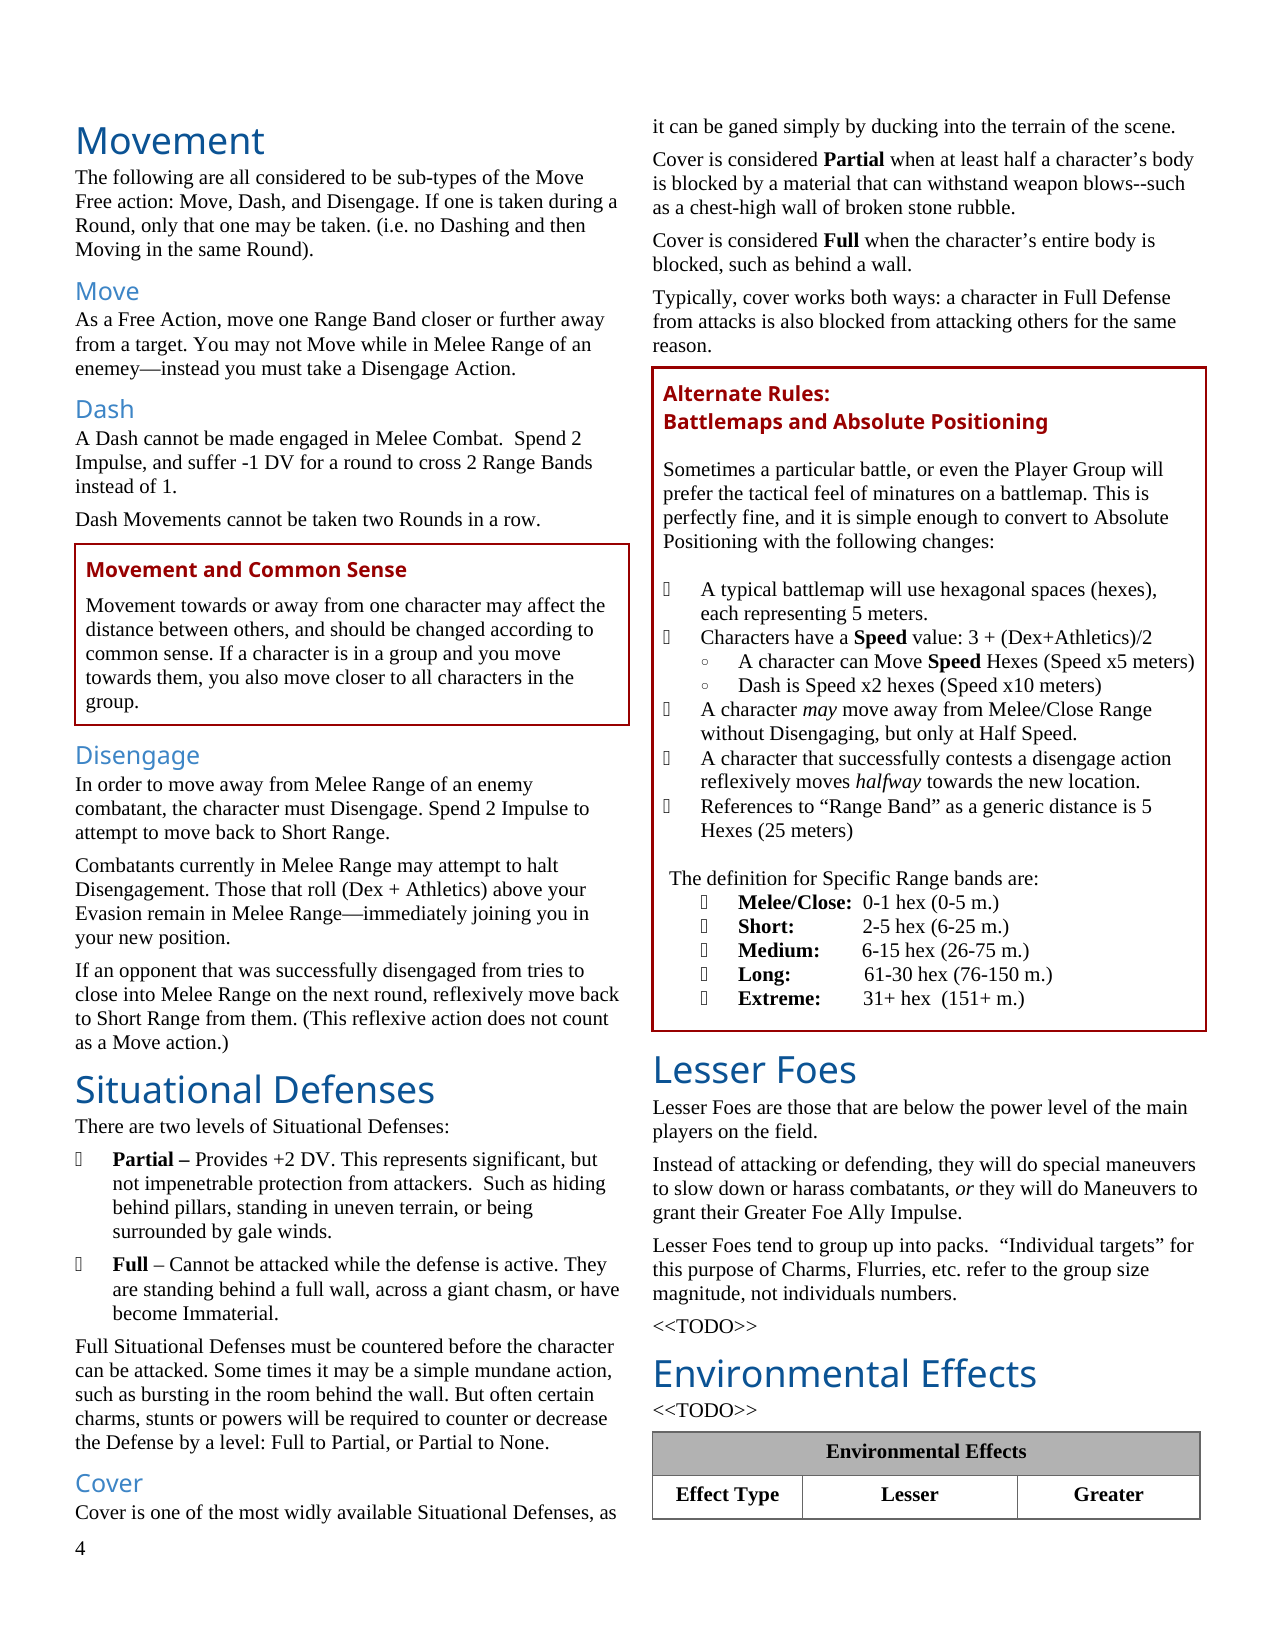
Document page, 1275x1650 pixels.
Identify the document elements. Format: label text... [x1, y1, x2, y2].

table_header Alternate Rules: Battlemaps and Absolute Positioning Sometimes a particular battle, or even the Player Group will prefer the tactical feel of minatures on a battlemap. This is perfectly fine, and it is simple enough to convert to Absolute Positioning with the following changes: A typical battlemap will use hexagonal spaces (hexes), each representing 5 meters. Characters have a Speed value: 3 + (Dex+Athletics)/2 A character can Move Speed Hexes (Speed x5 meters) Dash is Speed x2 hexes (Speed x10 meters) A character may move away from Melee/Close Range without Disengaging, but only at Half Speed. A character that successfully contests a disengage action reflexively moves halfway towards the new location. References to “Range Band” as a generic distance is 5 Hexes (25 meters) The definition for Specific Range bands are: Melee/Close: 0-1 hex (0-5 m.) Short: 2-5 hex (6-25 m.) Medium: 6-15 hex (26-75 m.) Long: 61-30 hex (76-150 m.) Extreme: 31+ hex (151+ m.) [654, 369, 1205, 1029]
text There are two levels of Situational Defenses: [75, 1114, 622, 1138]
list Full – Cannot be attacked while the defense is active. They are standing behind a full wall, across a giant chasm, or have become Immaterial. [75, 1252, 622, 1324]
subtitle Cover [75, 1466, 622, 1500]
subtitle Movement [75, 114, 622, 165]
text Cover is considered Full when the character’s entire body is blocked, such as behind a wall. [652, 228, 1200, 276]
text As a Free Action, move one Range Band closer or further away from a target. You may not Move while in Melee Range of an enemey—instead you must take a Disengage Action. [75, 307, 622, 379]
table_header Movement and Common Sense Movement towards or away from one character may affect the distance between others, and should be changed according to common sense. If a character is in a group and you move towards them, you also move closer to all characters in the group. [76, 545, 628, 723]
subtitle Move [75, 273, 622, 307]
text Dash Movements cannot be taken two Rounds in a row. [75, 507, 622, 531]
text Lesser Foes tend to group up into packs. “Individual targets” for this purpose of Charms, Flurries, etc. refer to the group size magnitude, not individuals numbers. [652, 1233, 1200, 1305]
table_cell Lesser [803, 1476, 1017, 1518]
text Full Situational Defenses must be countered before the character can be attacked. Some times it may be a simple mundane action, such as bursting in the room behind the wall. But often certain charms, stunts or powers will be required to counter or decrease the Defense by a level: Full to Partial, or Partial to None. [75, 1333, 622, 1454]
text Cover is considered Partial when at least half a character’s body is blocked by a material that can withstand weapon blows--such as a chest-high wall of broken stone rubble. [652, 147, 1200, 219]
text Typically, cover works both ways: a character in Full Defense from attacks is also blocked from attacking others for the same reason. [652, 285, 1200, 357]
text <<TODO>> [652, 1398, 1200, 1422]
text Lesser Foes are those that are below the power level of the main players on the field. [652, 1094, 1200, 1143]
subtitle Environmental Effects [652, 1347, 1200, 1398]
text Instead of attacking or defending, they will do special maneuvers to slow down or harass combatants, or they will do Maneuvers to grant their Greater Foe Ally Impulse. [652, 1152, 1200, 1224]
text In order to move away from Melee Range of an enemy combatant, the character must Disengage. Spend 2 Impulse to attempt to move back to Short Range. [75, 772, 622, 844]
subtitle Situational Defenses [75, 1063, 622, 1114]
text If an opponent that was successfully disengaged from tries to close into Melee Range on the next round, reflexively move back to Short Range from them. (This reflexive action does not count as a Move action.) [75, 958, 622, 1054]
subtitle Lesser Foes [652, 1043, 1200, 1094]
list Partial – Provides +2 DV. This represents significant, but not impenetrable protection from attackers. Such as hiding behind pillars, standing in uneven terrain, or being surrounded by gale winds. [75, 1147, 622, 1243]
table_cell Greater [1018, 1476, 1199, 1518]
text The following are all considered to be sub-types of the Move Free action: Move, Dash, and Disengage. If one is taken during a Round, only that one may be taken. (i.e. no Dashing and then Moving in the same Round). [75, 165, 622, 261]
text A Dash cannot be made engaged in Melee Combat. Spend 2 Impulse, and suffer -1 DV for a round to cross 2 Range Bands instead of 1. [75, 426, 622, 498]
subtitle Disengage [75, 737, 622, 772]
table_cell Effect Type [653, 1476, 802, 1518]
subtitle Dash [75, 392, 622, 426]
text <<TODO>> [652, 1314, 1200, 1338]
text Cover is one of the most widly available Situational Defenses, as [75, 1500, 622, 1524]
table_header Environmental Effects [653, 1433, 1199, 1475]
text it can be ganed simply by ducking into the terrain of the scene. [652, 114, 1200, 138]
text Combatants currently in Melee Range may attempt to halt Disengagement. Those that roll (Dex + Athletics) above your Evasion remain in Melee Range—immediately joining you in your new position. [75, 853, 622, 949]
